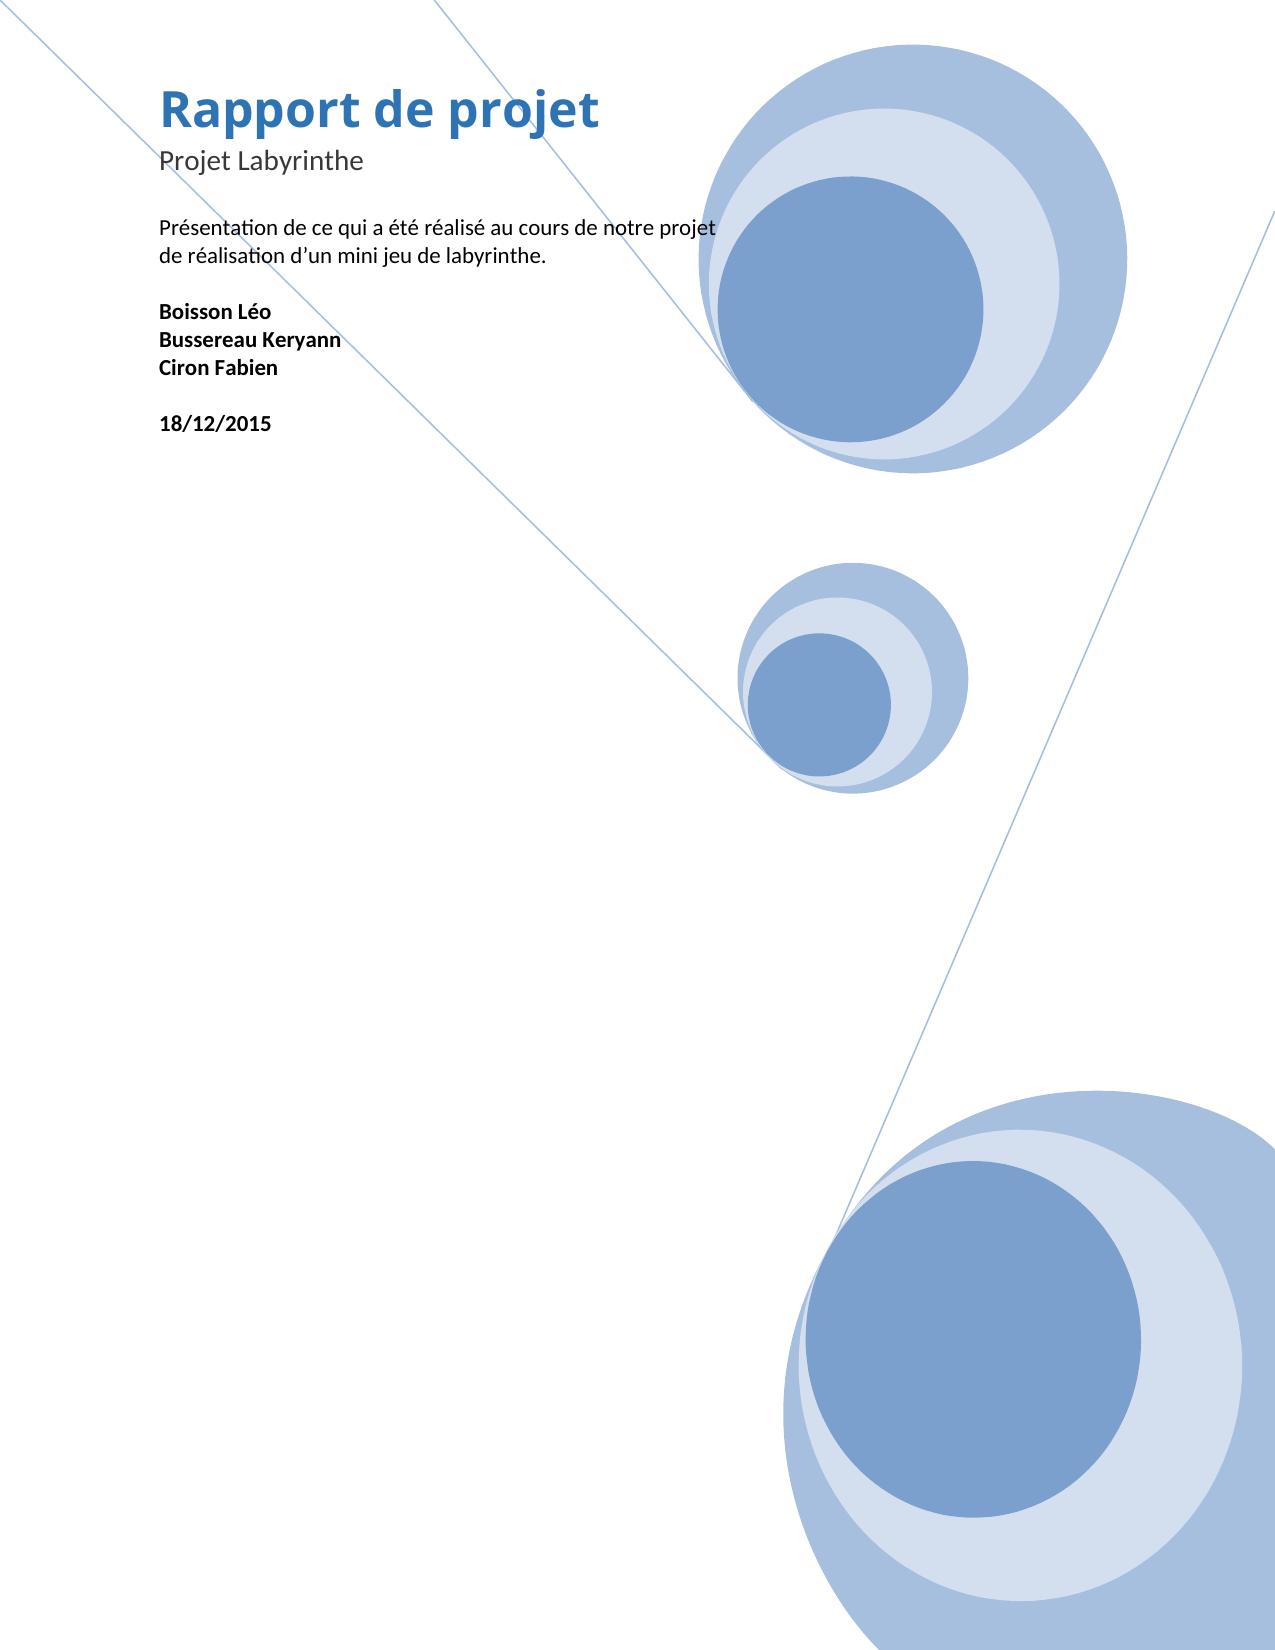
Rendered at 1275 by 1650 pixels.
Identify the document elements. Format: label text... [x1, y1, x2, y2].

table_cell Présentation de ce qui a été réalisé au cours de notre projet de réalisation d’un mini jeu de labyrinthe. [148, 213, 271, 269]
table_header Rapport de projet [495, 74, 735, 142]
table_cell Présentation de ce qui a été réalisé au cours de notre projet de réalisation d’un mini jeu de labyrinthe. [606, 213, 703, 269]
table_cell [148, 269, 299, 297]
table_cell [419, 409, 735, 437]
table_cell Boisson Léo Bussereau Keryann Ciron Fabien [305, 297, 735, 409]
table_cell Boisson Léo Bussereau Keryann Ciron Fabien [148, 297, 413, 409]
table_header Rapport de projet [148, 74, 545, 142]
table_cell [549, 142, 732, 177]
table_cell [148, 178, 214, 213]
table_cell [447, 437, 735, 465]
table_cell [148, 437, 470, 465]
table_cell Projet Labyrinthe [148, 142, 572, 177]
table_cell Boisson Léo Bussereau Keryann Ciron Fabien [672, 297, 725, 363]
table_cell [650, 269, 701, 297]
table_cell Présentation de ce qui a été réalisé au cours de notre projet de réalisation d’un mini jeu de labyrinthe. [219, 213, 645, 269]
table_cell 18/12/2015 [148, 409, 442, 437]
table_cell [578, 178, 714, 213]
table_cell [184, 178, 601, 213]
table_cell [276, 269, 668, 297]
